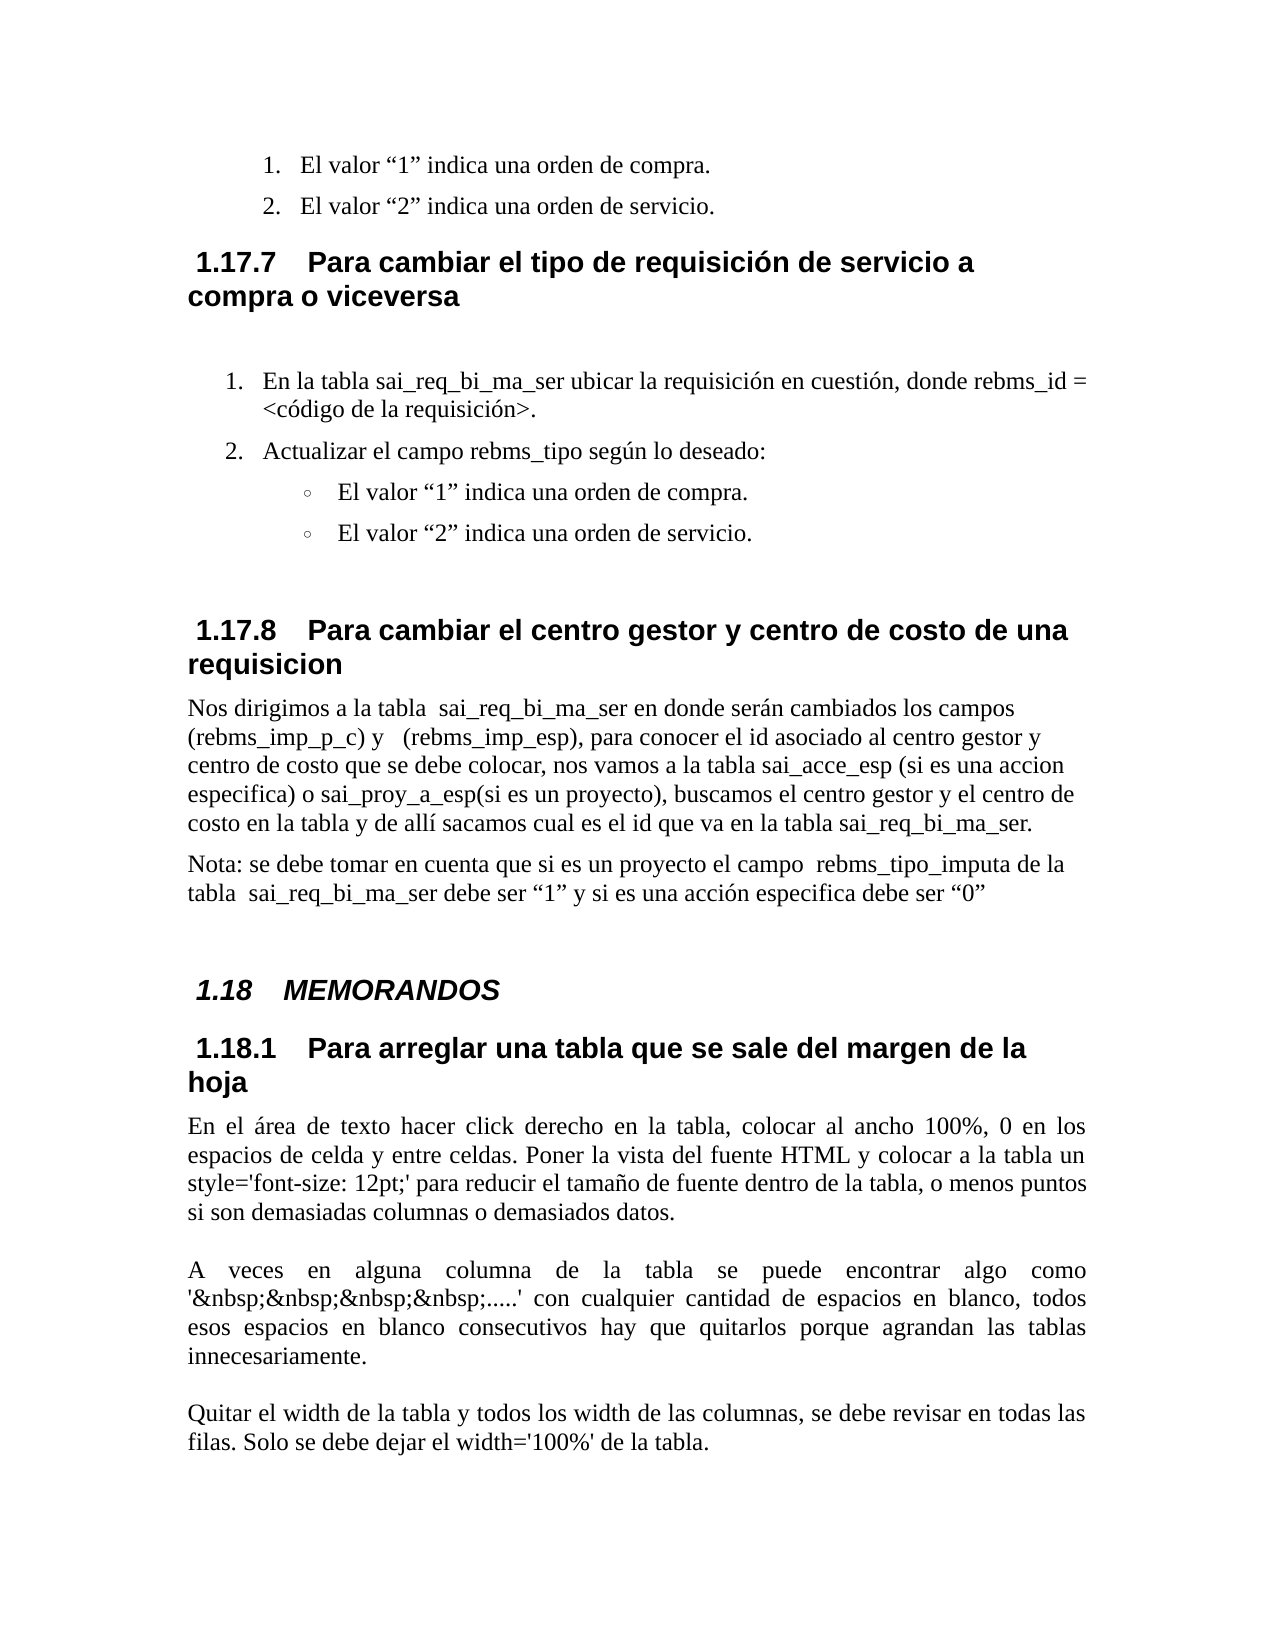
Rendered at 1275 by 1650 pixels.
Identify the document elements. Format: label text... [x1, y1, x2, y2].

subtitle Para cambiar el centro gestor y centro de costo de una requisicion [187, 613, 1087, 680]
text En el área de texto hacer click derecho en la tabla, colocar al ancho 100%, 0 en los espacios de celda y entre celdas. Poner la vista del fuente HTML y colocar a la tabla un style='font-size: 12pt;' para reducir el tamaño de fuente dentro de la tabla, o menos puntos si son demasiadas columnas o demasiados datos. [187, 1111, 1087, 1226]
list En la tabla sai_req_bi_ma_ser ubicar la requisición en cuestión, donde rebms_id = <código de la requisición>. [225, 366, 1087, 423]
text Nos dirigimos a la tabla sai_req_bi_ma_ser en donde serán cambiados los campos (rebms_imp_p_c) y (rebms_imp_esp), para conocer el id asociado al centro gestor y centro de costo que se debe colocar, nos vamos a la tabla sai_acce_esp (si es una accion especifica) o sai_proy_a_esp(si es un proyecto), buscamos el centro gestor y el centro de costo en la tabla y de allí sacamos cual es el id que va en la tabla sai_req_bi_ma_ser. [187, 693, 1087, 837]
subtitle Para cambiar el tipo de requisición de servicio a compra o viceversa [187, 245, 1087, 312]
list El valor “2” indica una orden de servicio. [262, 191, 1087, 220]
subtitle Para arreglar una tabla que se sale del margen de la hoja [187, 1031, 1087, 1098]
list El valor “1” indica una orden de compra. [300, 477, 1087, 506]
text A veces en alguna columna de la tabla se puede encontrar algo como '&nbsp;&nbsp;&nbsp;&nbsp;.....' con cualquier cantidad de espacios en blanco, todos esos espacios en blanco consecutivos hay que quitarlos porque agrandan las tablas innecesariamente. [187, 1255, 1087, 1370]
list El valor “2” indica una orden de servicio. [300, 518, 1087, 547]
subtitle MEMORANDOS [187, 973, 1087, 1006]
list Actualizar el campo rebms_tipo según lo deseado: [225, 436, 1087, 464]
text Quitar el width de la tabla y todos los width de las columnas, se debe revisar en todas las filas. Solo se debe dejar el width='100%' de la tabla. [187, 1398, 1087, 1456]
list El valor “1” indica una orden de compra. [262, 150, 1087, 179]
text Nota: se debe tomar en cuenta que si es un proyecto el campo rebms_tipo_imputa de la tabla sai_req_bi_ma_ser debe ser “1” y si es una acción especifica debe ser “0” [187, 849, 1087, 907]
